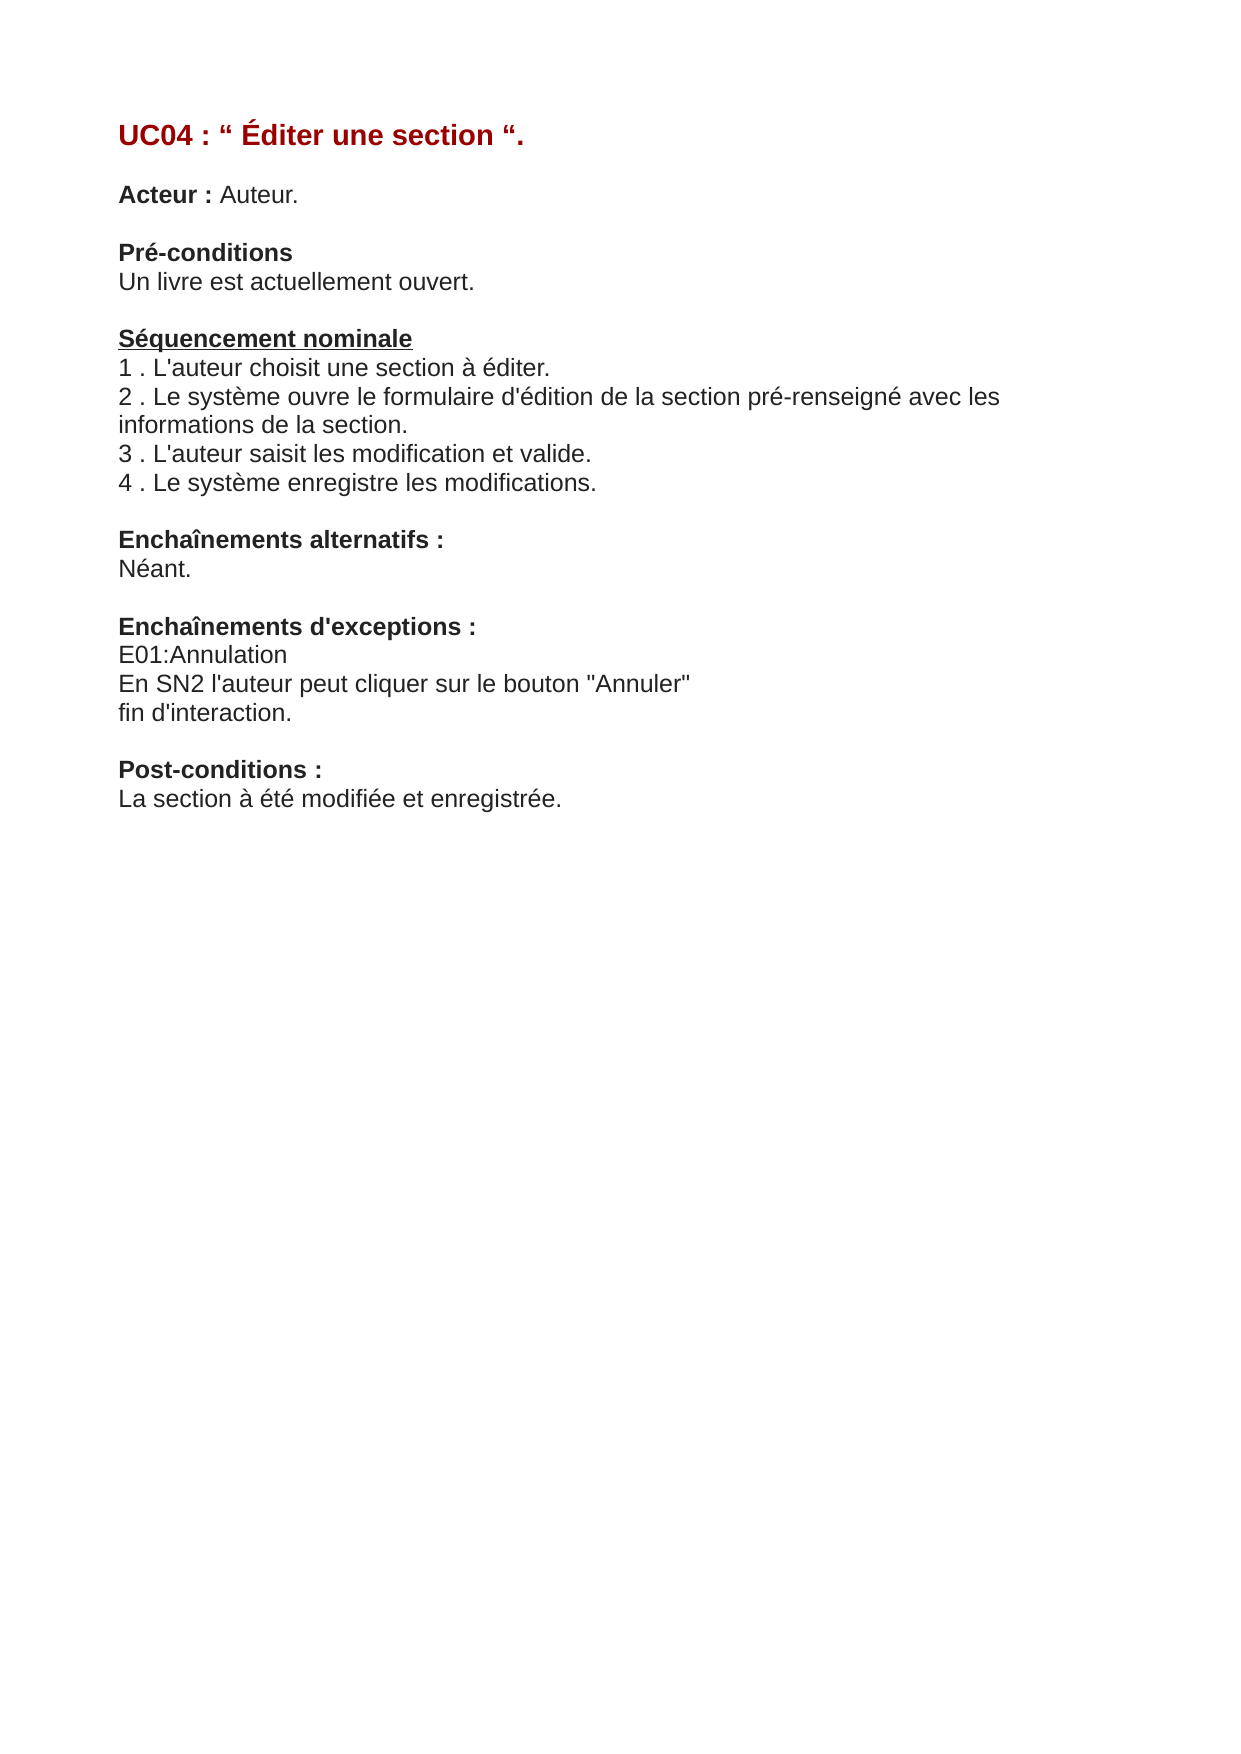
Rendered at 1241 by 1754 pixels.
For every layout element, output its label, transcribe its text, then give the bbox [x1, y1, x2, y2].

text Un livre est actuellement ouvert. [118, 267, 1122, 295]
text UC04 : “ Éditer une section “. [118, 118, 1122, 152]
text Séquencement nominale [118, 324, 1063, 353]
text Pré-conditions [118, 238, 1122, 267]
text Enchaînements d'exceptions : [118, 612, 1122, 640]
text 4 . Le système enregistre les modifications. [118, 468, 1004, 497]
text Enchaînements alternatifs : [118, 525, 1122, 554]
text Néant. [118, 554, 1122, 583]
text 1 . L'auteur choisit une section à éditer. [118, 353, 1004, 382]
text 3 . L'auteur saisit les modification et valide. [118, 439, 1004, 468]
text La section à été modifiée et enregistrée. [118, 784, 1063, 813]
text fin d'interaction. [118, 698, 1063, 727]
text Acteur : Auteur. [118, 180, 1063, 209]
text En SN2 l'auteur peut cliquer sur le bouton "Annuler" [118, 669, 1063, 698]
text E01:Annulation [118, 640, 1063, 669]
text Post-conditions : [118, 755, 1063, 784]
text 2 . Le système ouvre le formulaire d'édition de la section pré-renseigné avec les informations de la section. [118, 382, 1004, 439]
